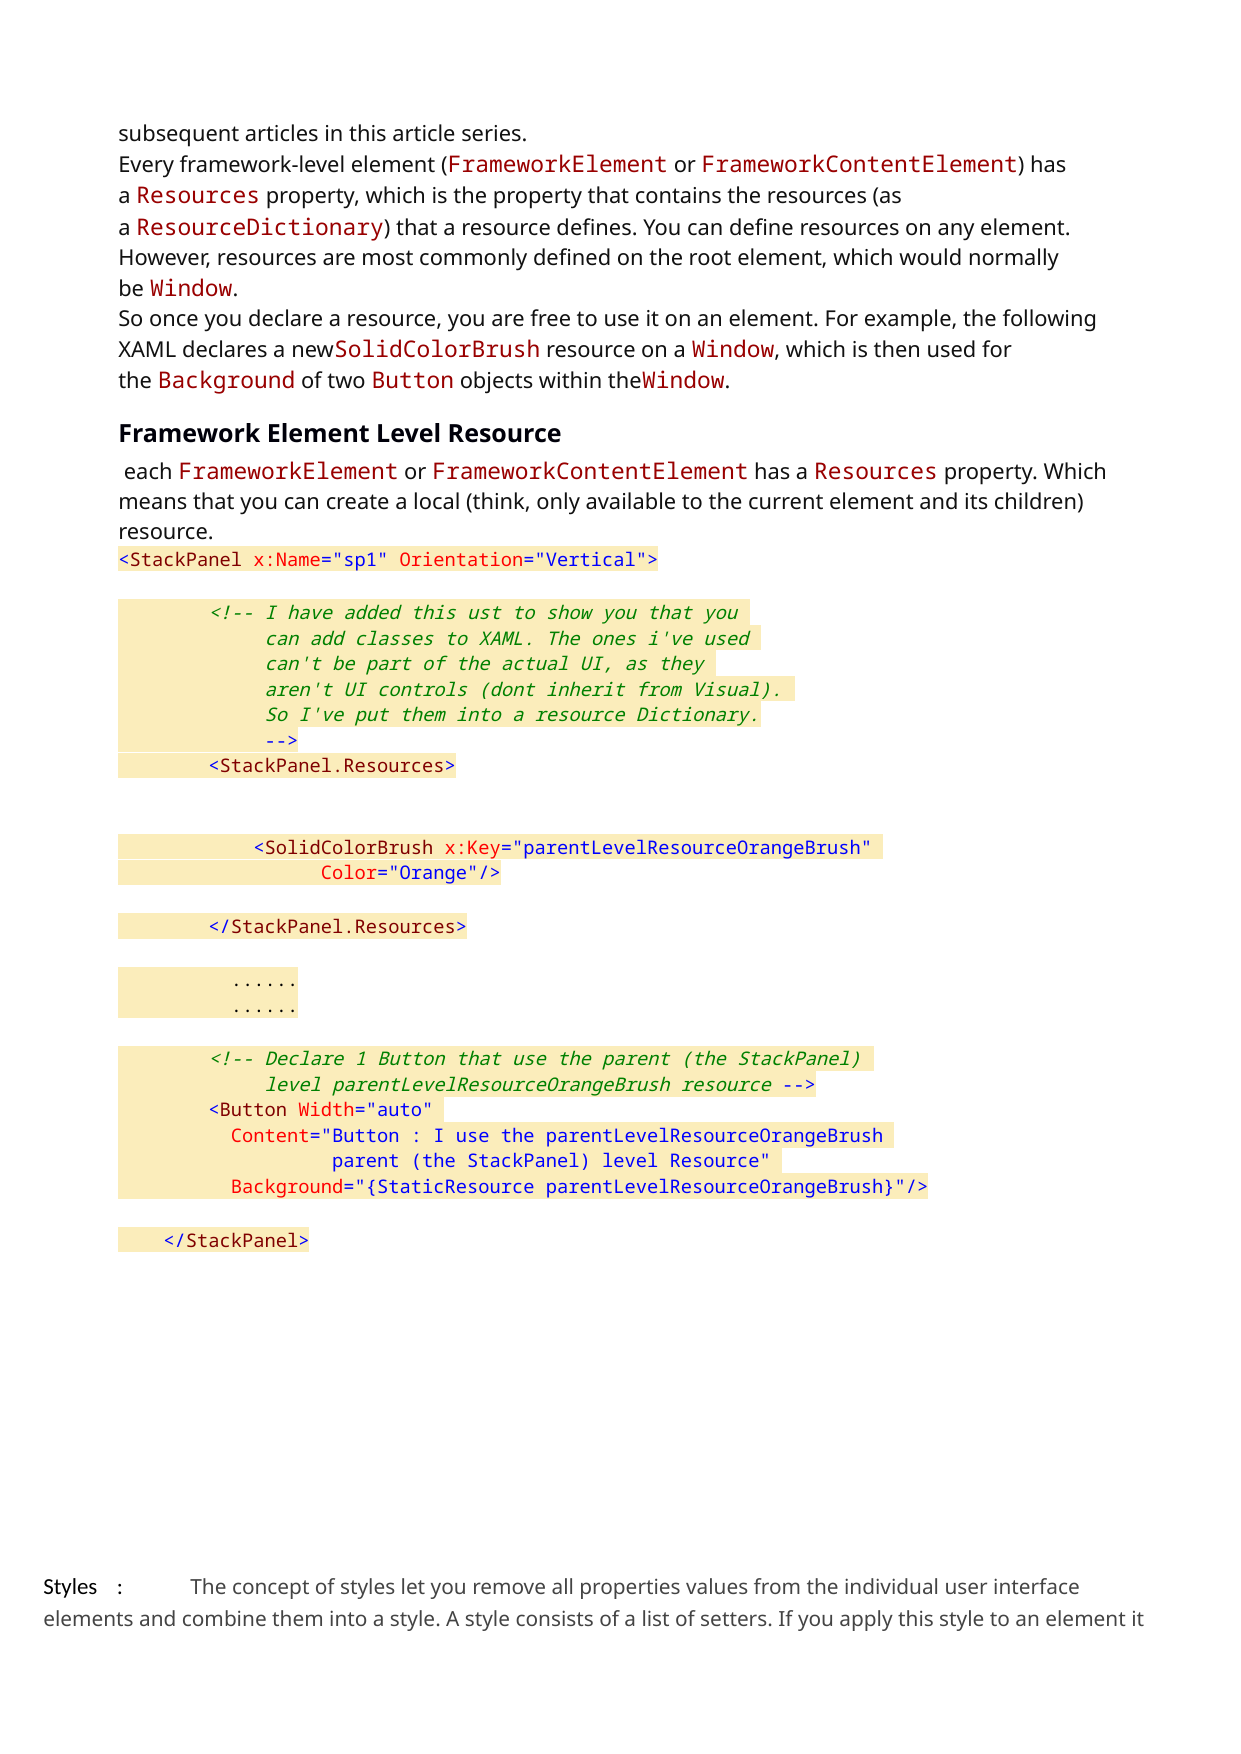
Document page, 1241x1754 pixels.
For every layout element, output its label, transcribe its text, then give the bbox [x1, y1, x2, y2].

text ...... [118, 967, 1157, 992]
text <!-- Declare 1 Button that use the parent (the StackPanel) [118, 1046, 1157, 1071]
text <StackPanel x:Name="sp1" Orientation="Vertical"> [118, 546, 1157, 571]
text <Button Width="auto" [118, 1097, 1157, 1122]
text --> [118, 727, 1157, 752]
text can't be part of the actual UI, as they [118, 650, 1157, 676]
text each FrameworkElement or FrameworkContentElement has a Resources property. Which means that you can create a local (think, only available to the current element and its children) resource. [118, 455, 1157, 546]
text level parentLevelResourceOrangeBrush resource --> [118, 1071, 1157, 1097]
text <StackPanel.Resources> [118, 752, 1157, 778]
text Background="{StaticResource parentLevelResourceOrangeBrush}"/> [118, 1173, 1157, 1199]
text </StackPanel> [118, 1227, 1157, 1252]
text So I've put them into a resource Dictionary. [118, 701, 1157, 727]
text Every framework-level element (FrameworkElement or FrameworkContentElement) has a Resources property, which is the property that contains the resources (as a ResourceDictionary) that a resource defines. You can define resources on any element. However, resources are most commonly defined on the root element, which would normally be Window. [118, 148, 1157, 303]
text Framework Element Level Resource [118, 416, 1157, 450]
text can add classes to XAML. The ones i've used [118, 625, 1157, 650]
text parent (the StackPanel) level Resource" [118, 1148, 1157, 1173]
text <!-- I have added this ust to show you that you [118, 599, 1157, 625]
text So once you declare a resource, you are free to use it on an element. For example, the following XAML declares a newSolidColorBrush resource on a Window, which is then used for the Background of two Button objects within theWindow. [118, 303, 1157, 395]
text subsequent articles in this article series. [118, 118, 1157, 148]
text </StackPanel.Resources> [118, 913, 1157, 939]
text Styles : The concept of styles let you remove all properties values from the individual user interface elements and combine them into a style. A style consists of a list of setters. If you apply this style to an element it [43, 1572, 1157, 1633]
text Color="Orange"/> [118, 859, 1157, 885]
text aren't UI controls (dont inherit from Visual). [118, 676, 1157, 701]
text ...... [118, 992, 1157, 1018]
text Content="Button : I use the parentLevelResourceOrangeBrush [118, 1122, 1157, 1148]
text <SolidColorBrush x:Key="parentLevelResourceOrangeBrush" [118, 834, 1157, 859]
